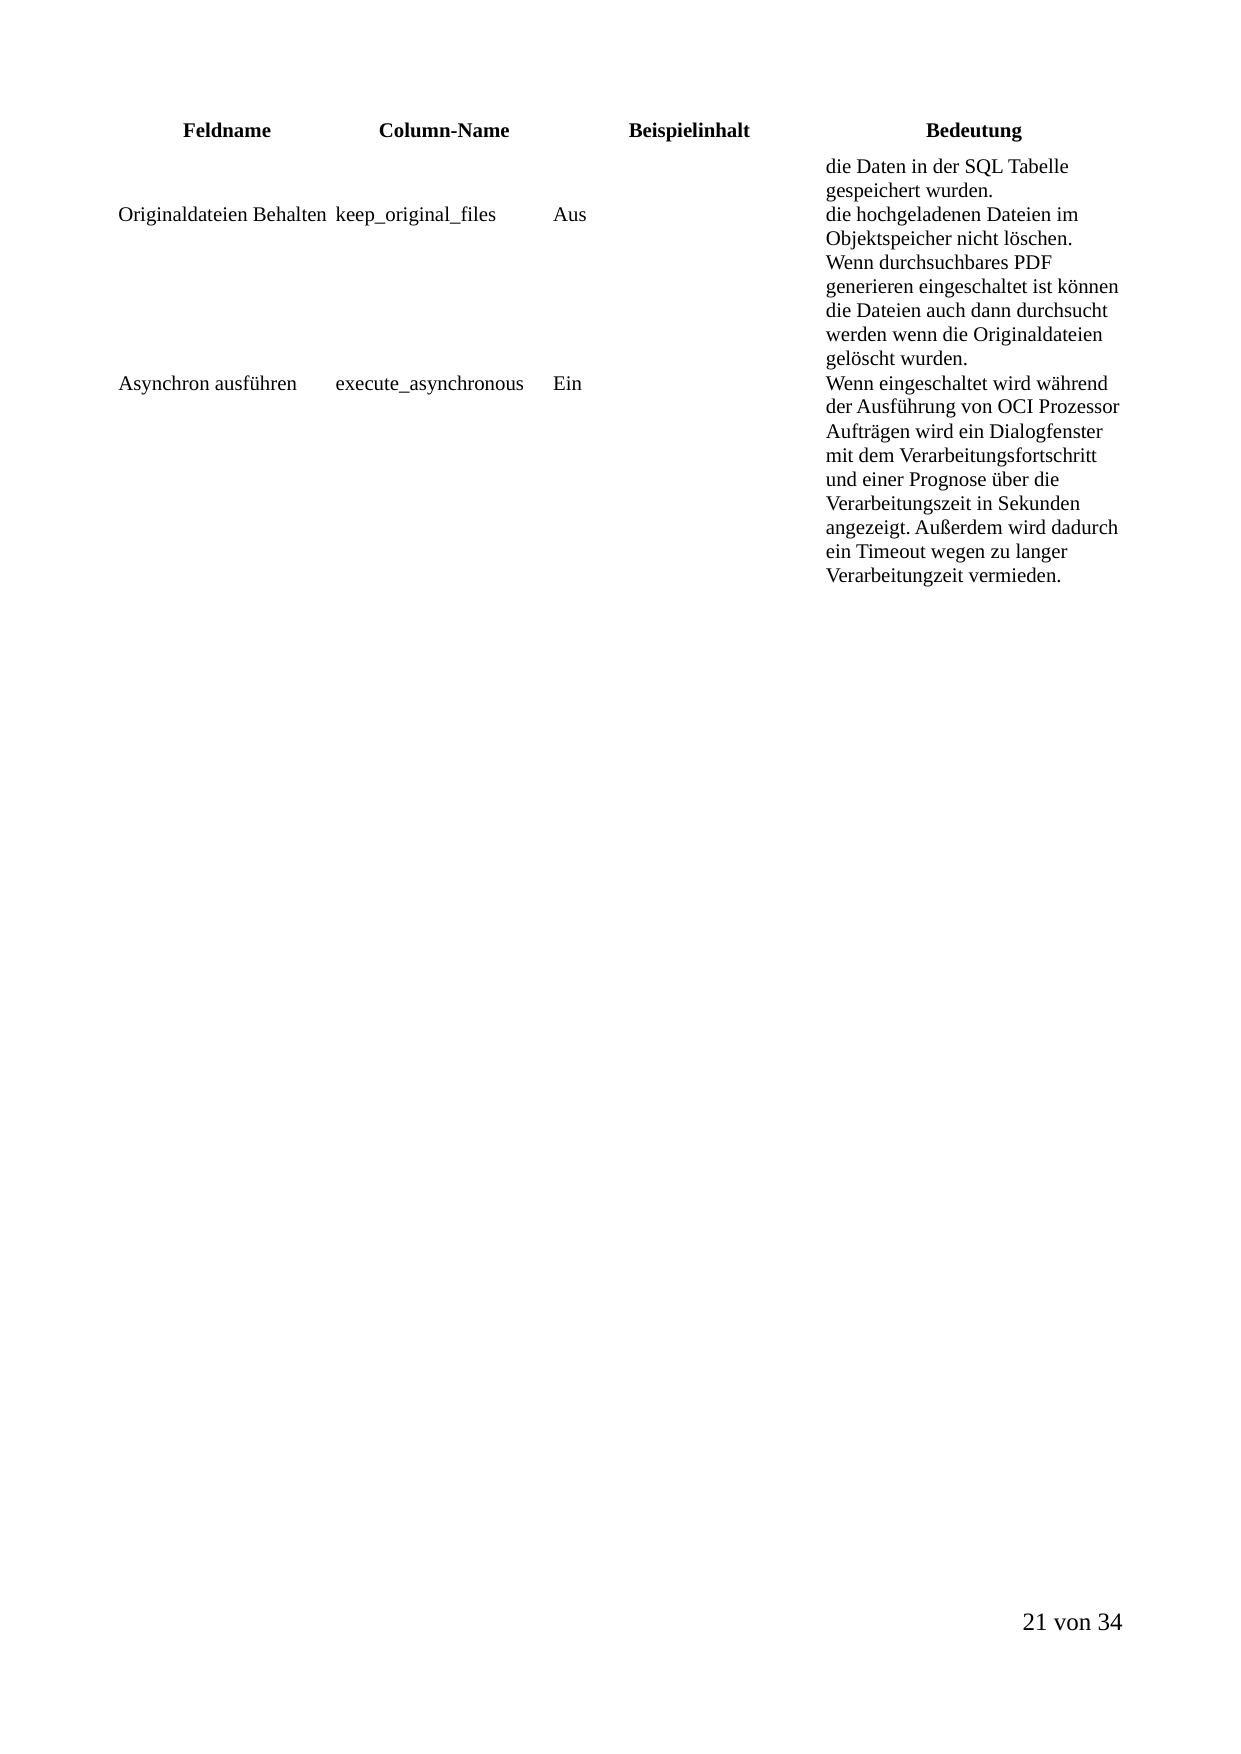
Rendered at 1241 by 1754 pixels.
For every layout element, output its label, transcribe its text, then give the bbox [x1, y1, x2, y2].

table_cell [335, 154, 553, 202]
table_cell [553, 154, 826, 202]
table_header Bedeutung [826, 118, 1122, 154]
table_cell Originaldateien Behalten [118, 202, 335, 370]
table_cell keep_original_files [335, 202, 553, 370]
table_header Feldname [118, 118, 335, 154]
table_header Column-Name [335, 118, 553, 154]
table_cell Wenn eingeschaltet wird während der Ausführung von OCI Prozessor Aufträgen wird ein Dialogfenster mit dem Verarbeitungsfortschritt und einer Prognose über die Verarbeitungszeit in Sekunden angezeigt. Außerdem wird dadurch ein Timeout wegen zu langer Verarbeitungzeit vermieden. [826, 370, 1122, 587]
table_cell [118, 154, 335, 202]
table_cell die hochgeladenen Dateien im Objektspeicher nicht löschen. Wenn durchsuchbares PDF generieren eingeschaltet ist können die Dateien auch dann durchsucht werden wenn die Originaldateien gelöscht wurden. [826, 202, 1122, 370]
table_cell die Daten in der SQL Tabelle gespeichert wurden. [826, 154, 1122, 202]
table_cell execute_asynchronous [335, 370, 553, 587]
table_cell Ein [553, 370, 826, 587]
table_header Beispielinhalt [553, 118, 826, 154]
table_cell Aus [553, 202, 826, 370]
table_cell Asynchron ausführen [118, 370, 335, 587]
